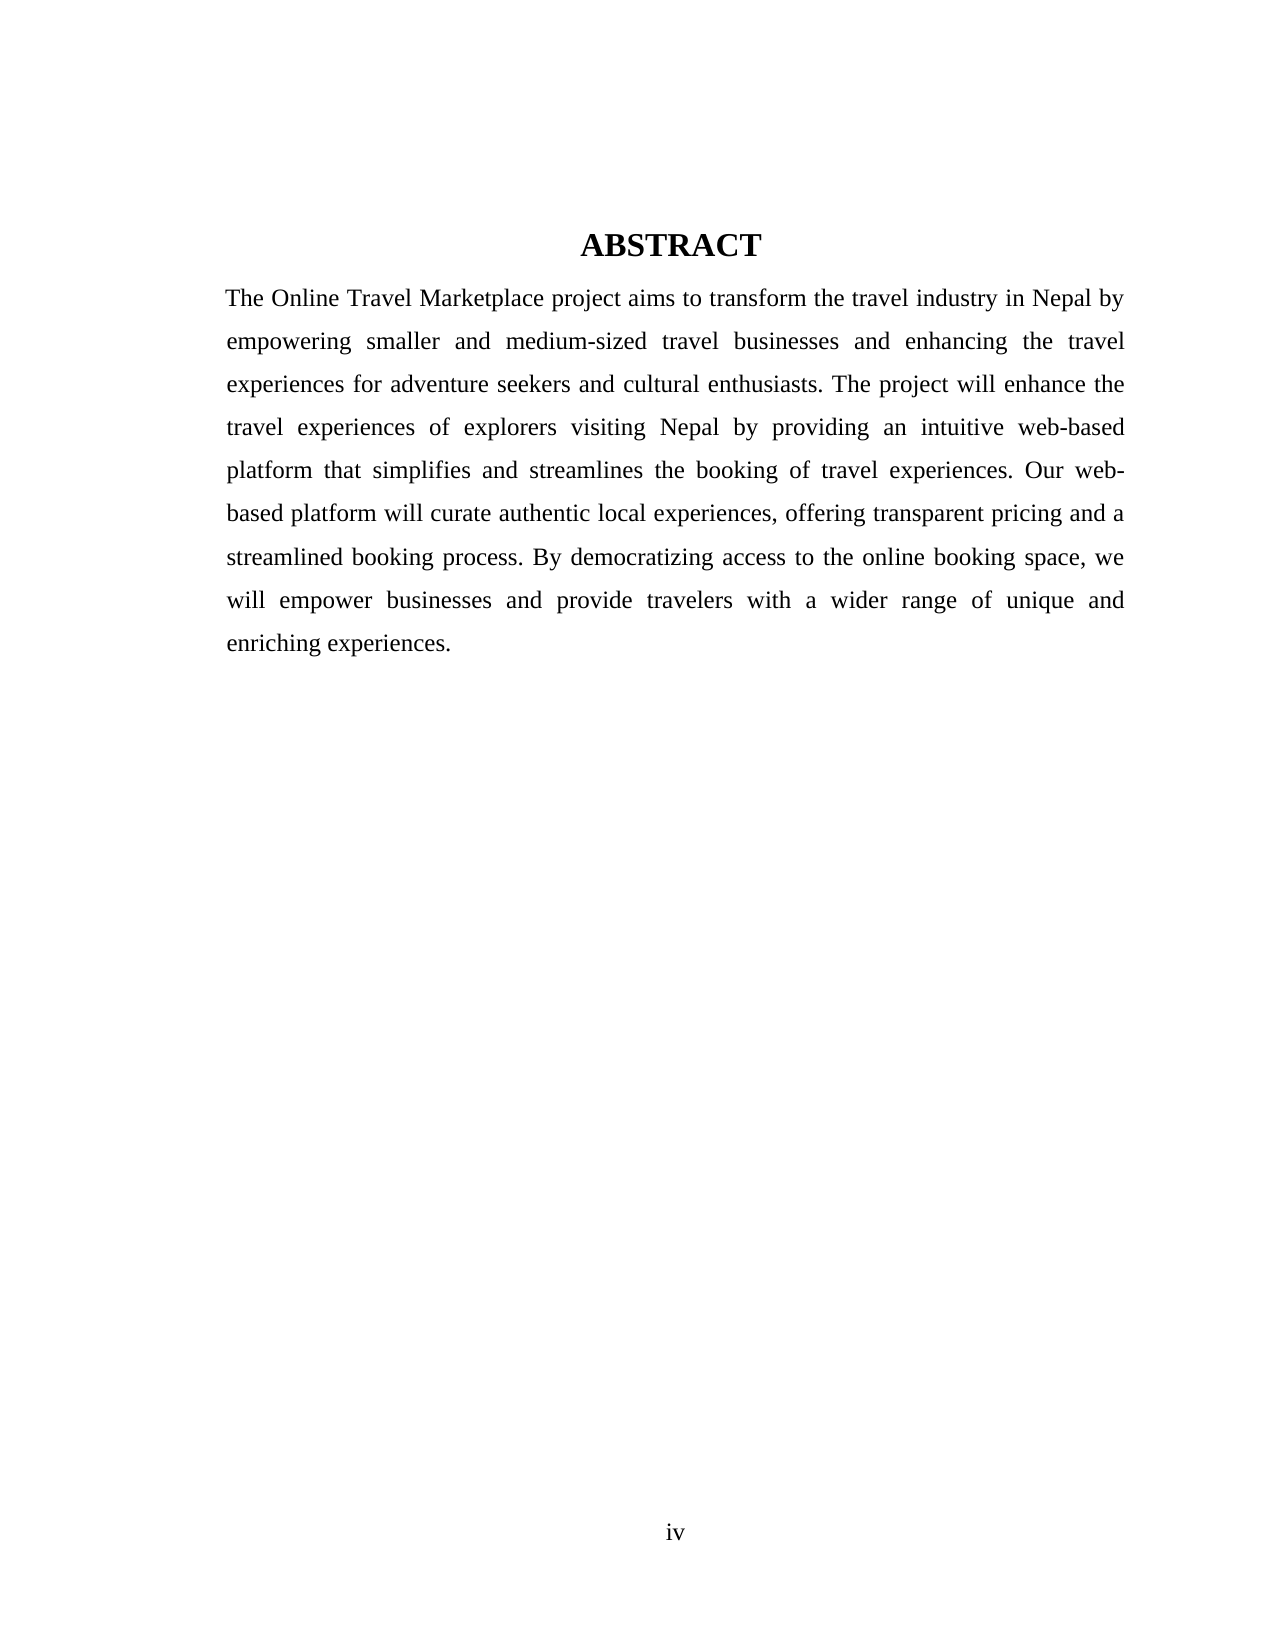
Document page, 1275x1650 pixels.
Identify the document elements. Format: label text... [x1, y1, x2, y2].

subtitle ABSTRACT [225, 225, 1117, 264]
text The Online Travel Marketplace project aims to transform the travel industry in Nepal by empowering smaller and medium-sized travel businesses and enhancing the travel experiences for adventure seekers and cultural enthusiasts. The project will enhance the travel experiences of explorers visiting Nepal by providing an intuitive web-based platform that simplifies and streamlines the booking of travel experiences. Our web-based platform will curate authentic local experiences, offering transparent pricing and a streamlined booking process. By democratizing access to the online booking space, we will empower businesses and provide travelers with a wider range of unique and enriching experiences. [225, 283, 1126, 657]
